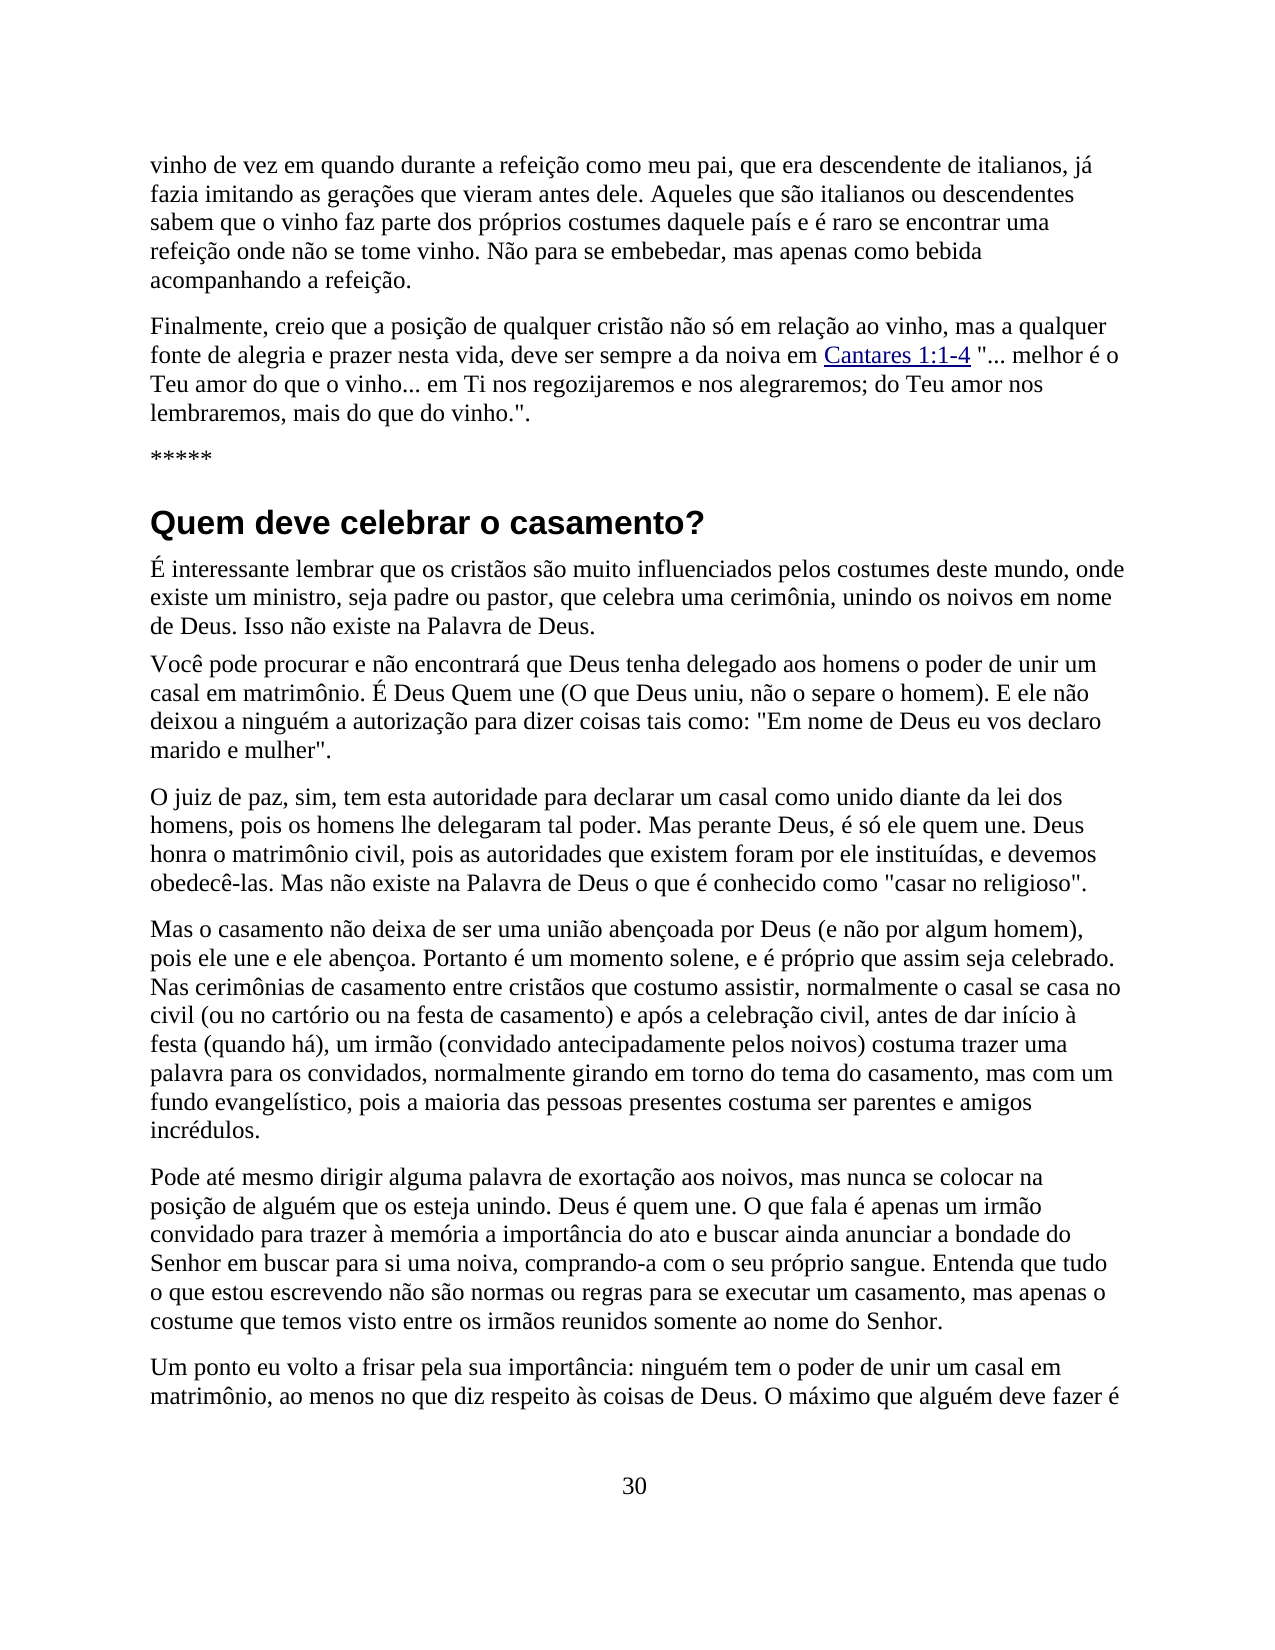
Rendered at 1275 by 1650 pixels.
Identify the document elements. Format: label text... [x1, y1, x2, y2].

text ***** [150, 444, 1125, 473]
text O juiz de paz, sim, tem esta autoridade para declarar um casal como unido diante da lei dos homens, pois os homens lhe delegaram tal poder. Mas perante Deus, é só ele quem une. Deus honra o matrimônio civil, pois as autoridades que existem foram por ele instituídas, e devemos obedecê-las. Mas não existe na Palavra de Deus o que é conhecido como "casar no religioso". [150, 782, 1125, 897]
text Mas o casamento não deixa de ser uma união abençoada por Deus (e não por algum homem), pois ele une e ele abençoa. Portanto é um momento solene, e é próprio que assim seja celebrado. Nas cerimônias de casamento entre cristãos que costumo assistir, normalmente o casal se casa no civil (ou no cartório ou na festa de casamento) e após a celebração civil, antes de dar início à festa (quando há), um irmão (convidado antecipadamente pelos noivos) costuma trazer uma palavra para os convidados, normalmente girando em torno do tema do casamento, mas com um fundo evangelístico, pois a maioria das pessoas presentes costuma ser parentes e amigos incrédulos. [150, 914, 1125, 1144]
text Finalmente, creio que a posição de qualquer cristão não só em relação ao vinho, mas a qualquer fonte de alegria e prazer nesta vida, deve ser sempre a da noiva em Cantares 1:1-4 "... melhor é o Teu amor do que o vinho... em Ti nos regozijaremos e nos alegraremos; do Teu amor nos lembraremos, mais do que do vinho.". [150, 311, 1125, 426]
text Pode até mesmo dirigir alguma palavra de exortação aos noivos, mas nunca se colocar na posição de alguém que os esteja unindo. Deus é quem une. O que fala é apenas um irmão convidado para trazer à memória a importância do ato e buscar ainda anunciar a bondade do Senhor em buscar para si uma noiva, comprando-a com o seu próprio sangue. Entenda que tudo o que estou escrevendo não são normas ou regras para se executar um casamento, mas apenas o costume que temos visto entre os irmãos reunidos somente ao nome do Senhor. [150, 1162, 1125, 1334]
text É interessante lembrar que os cristãos são muito influenciados pelos costumes deste mundo, onde existe um ministro, seja padre ou pastor, que celebra uma cerimônia, unindo os noivos em nome de Deus. Isso não existe na Palavra de Deus. [150, 554, 1125, 640]
text Um ponto eu volto a frisar pela sua importância: ninguém tem o poder de unir um casal em matrimônio, ao menos no que diz respeito às coisas de Deus. O máximo que alguém deve fazer é [150, 1352, 1125, 1410]
text vinho de vez em quando durante a refeição como meu pai, que era descendente de italianos, já fazia imitando as gerações que vieram antes dele. Aqueles que são italianos ou descendentes sabem que o vinho faz parte dos próprios costumes daquele país e é raro se encontrar uma refeição onde não se tome vinho. Não para se embebedar, mas apenas como bebida acompanhando a refeição. [150, 150, 1125, 294]
text Você pode procurar e não encontrará que Deus tenha delegado aos homens o poder de unir um casal em matrimônio. É Deus Quem une (O que Deus uniu, não o separe o homem). E ele não deixou a ninguém a autorização para dizer coisas tais como: "Em nome de Deus eu vos declaro marido e mulher". [150, 649, 1125, 764]
subtitle Quem deve celebrar o casamento? [150, 503, 1125, 541]
